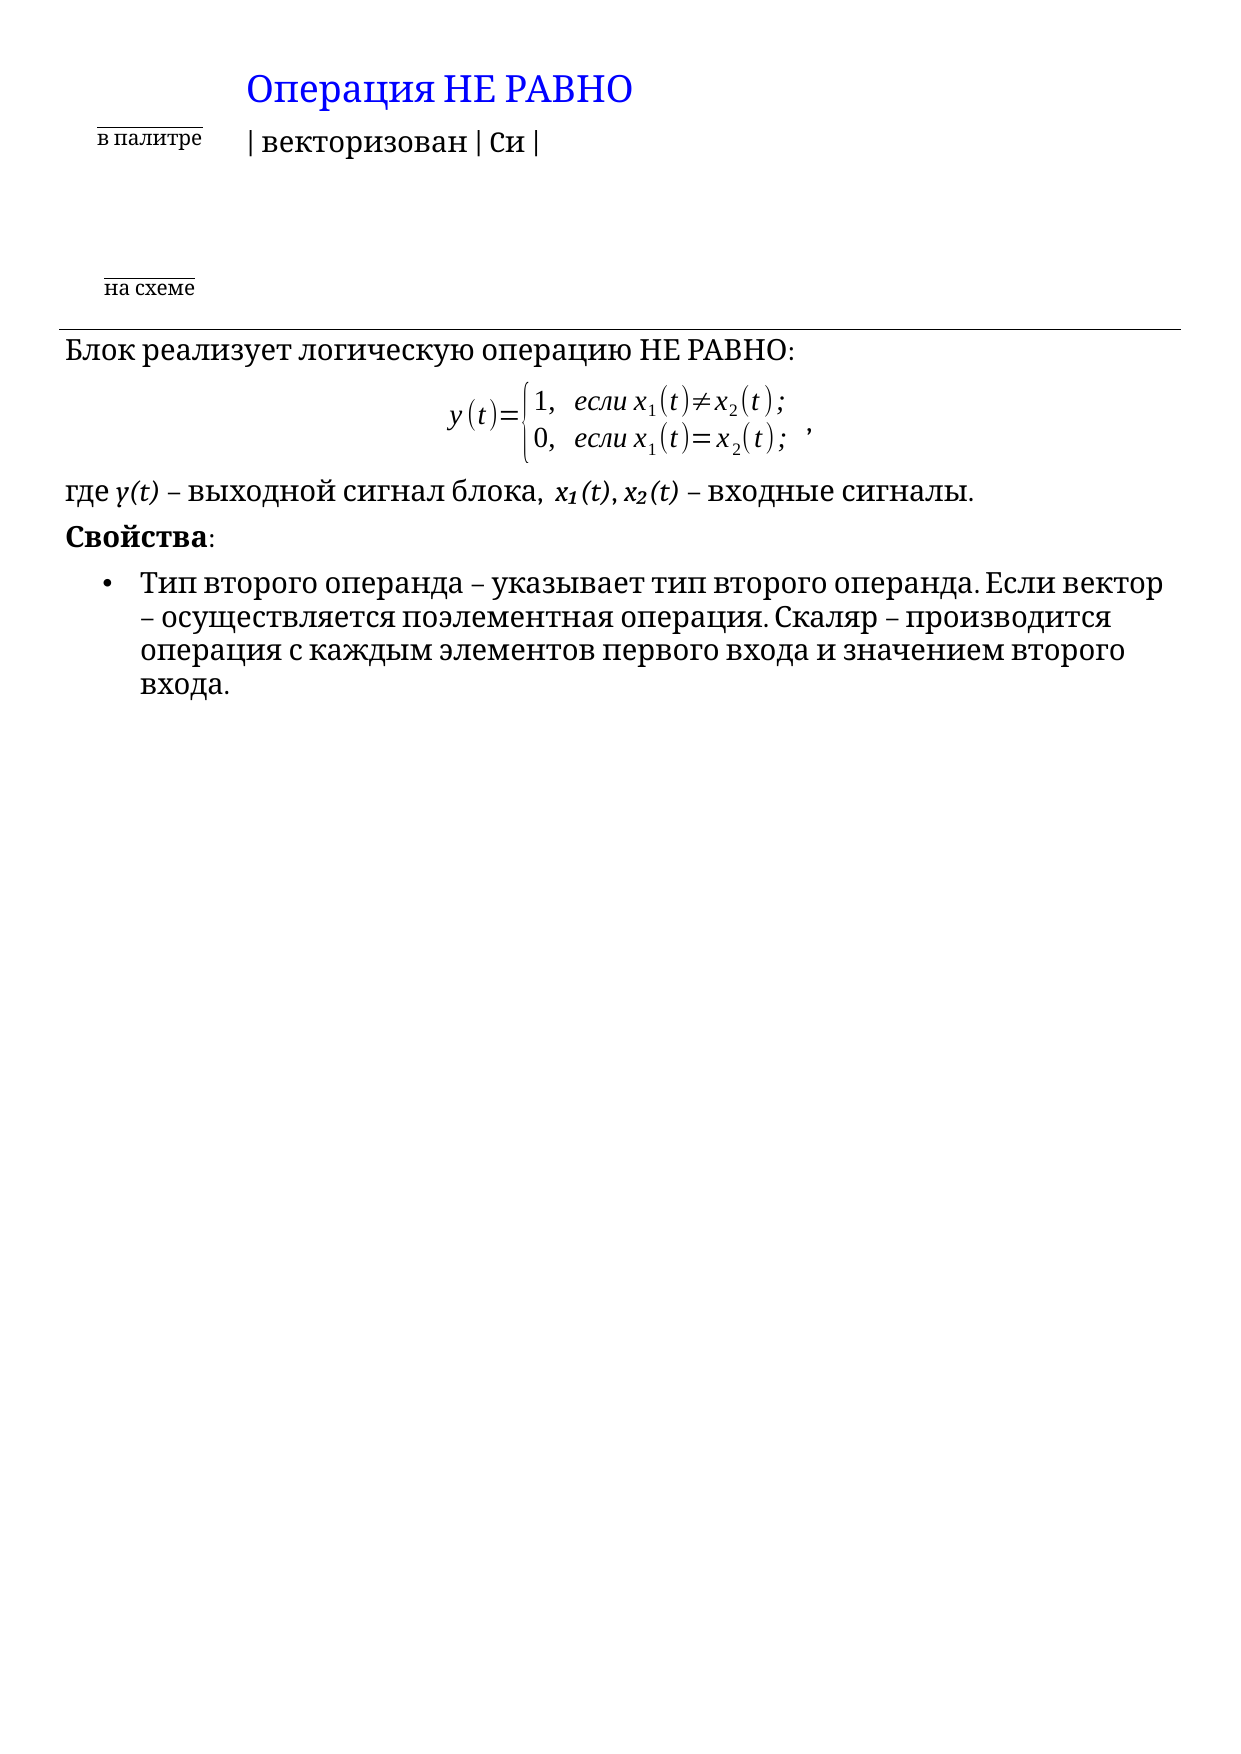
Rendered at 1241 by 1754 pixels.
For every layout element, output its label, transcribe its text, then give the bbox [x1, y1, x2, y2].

table_cell | векторизован | Cи | [240, 121, 1181, 178]
table_cell [59, 178, 240, 271]
table_cell в палитре [59, 121, 240, 178]
table_cell [240, 178, 1181, 271]
table_header [59, 59, 240, 121]
table_cell Блок реализует логическую операцию НЕ РАВНО: , где y(t) – выходной сигнал блока, x₁(t), x₂(t) – входные сигналы. Свойства: Тип второго операнда – указывает тип второго операнда. Если вектор – осуществляется поэлементная операция. Скаляр – производится операция с каждым элементов первого входа и значением второго входа. [59, 330, 1181, 720]
table_header Операция НЕ РАВНО [240, 59, 1181, 121]
table_cell [240, 271, 1181, 329]
table_cell на схеме [59, 271, 240, 329]
